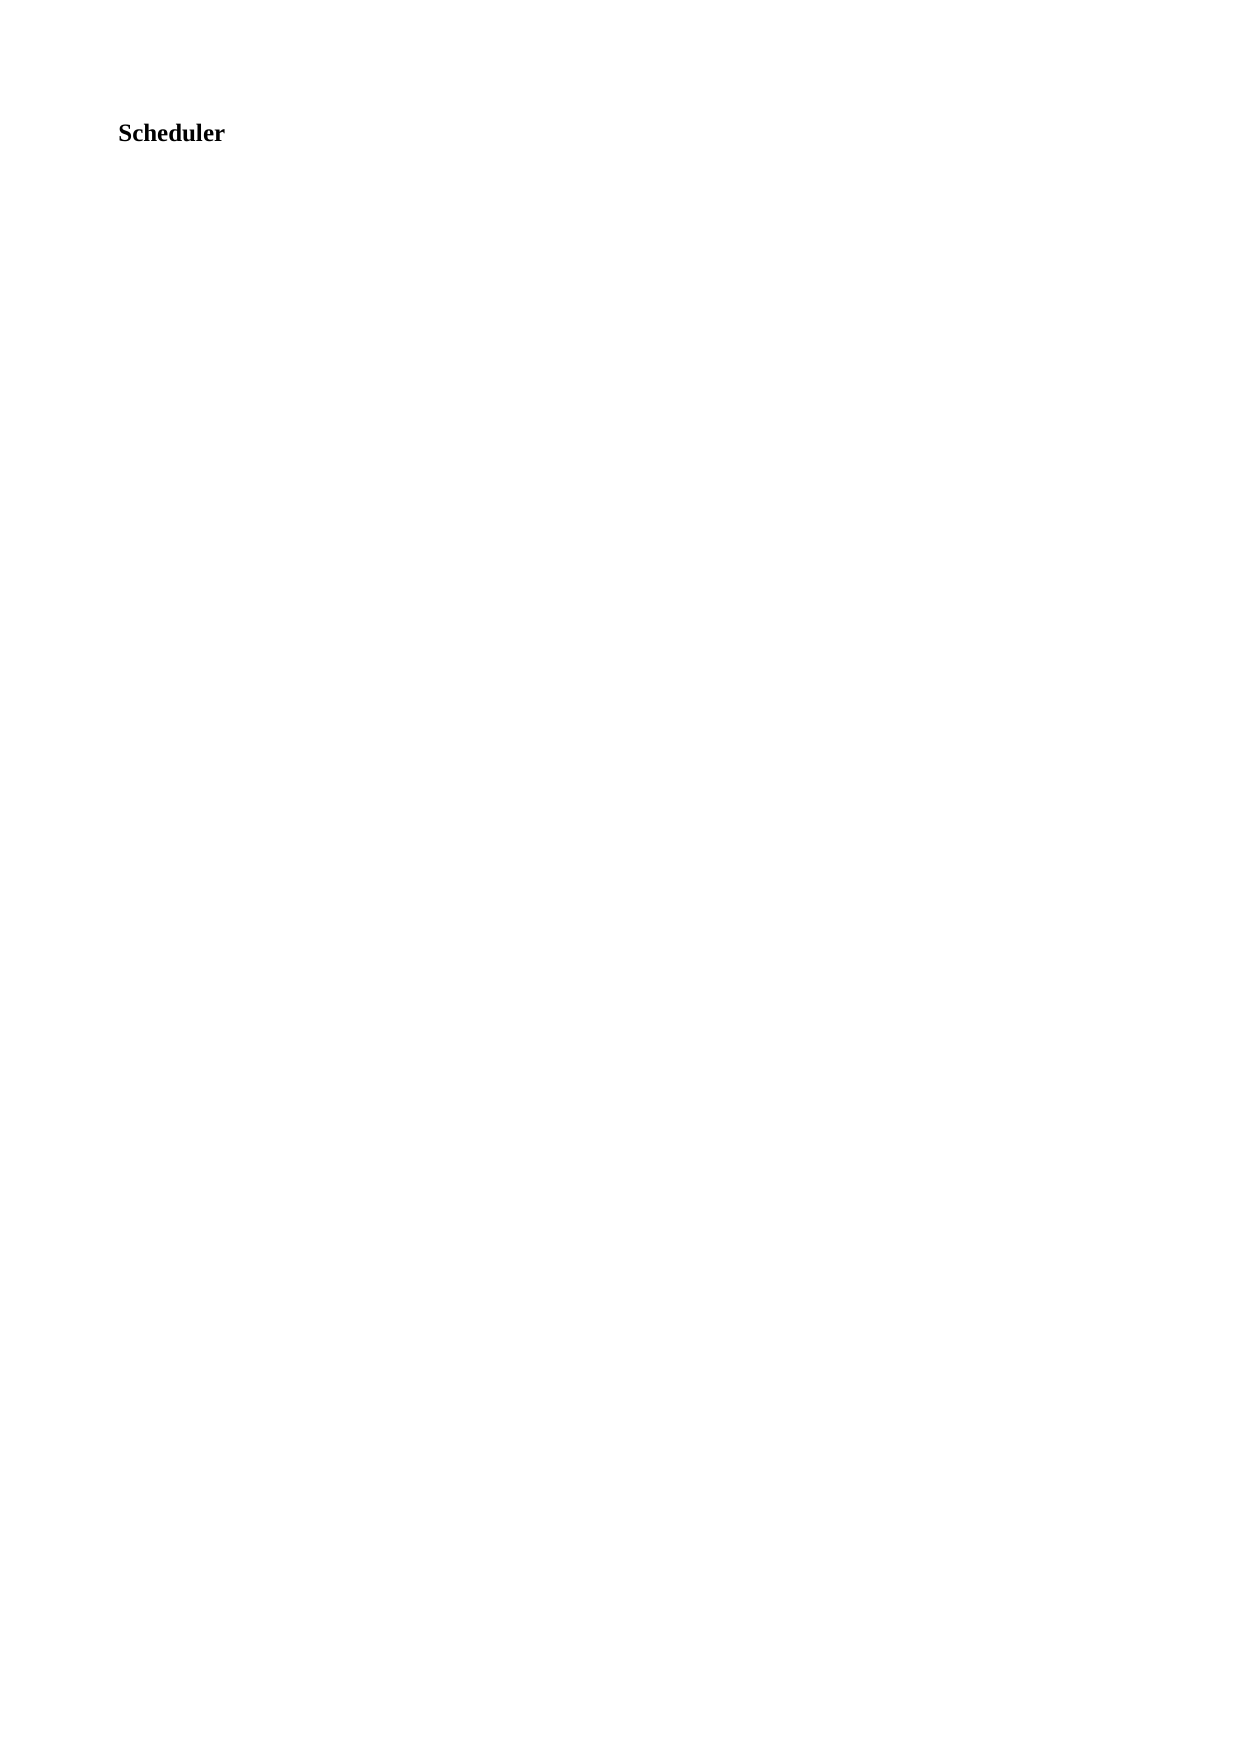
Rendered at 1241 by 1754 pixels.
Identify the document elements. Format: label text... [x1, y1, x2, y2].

text Scheduler [118, 118, 1122, 147]
